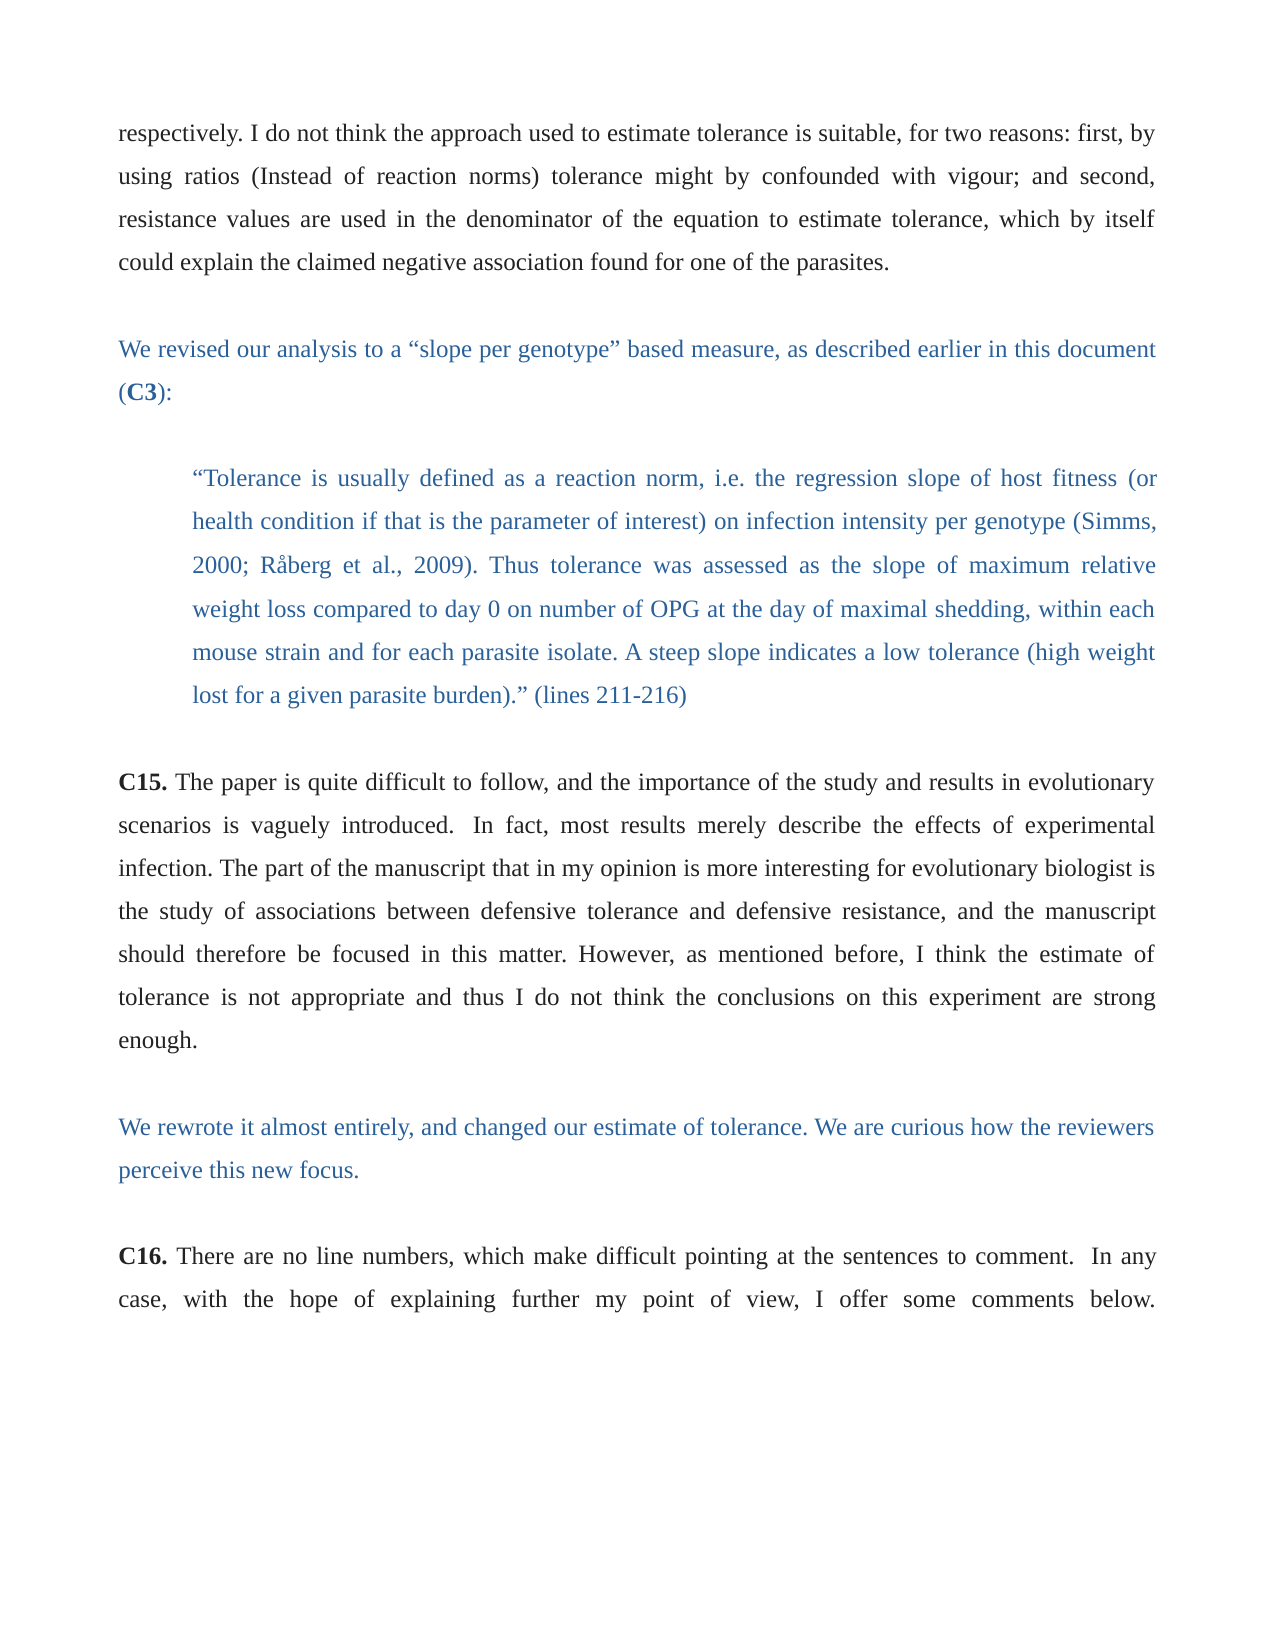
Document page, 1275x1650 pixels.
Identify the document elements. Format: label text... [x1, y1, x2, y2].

text “Tolerance is usually defined as a reaction norm, i.e. the regression slope of host fitness (or health condition if that is the parameter of interest) on infection intensity per genotype (Simms, 2000; Råberg et al., 2009). Thus tolerance was assessed as the slope of maximum relative weight loss compared to day 0 on number of OPG at the day of maximal shedding, within each mouse strain and for each parasite isolate. A steep slope indicates a low tolerance (high weight lost for a given parasite burden).” (lines 211-216) [192, 463, 1157, 709]
text C15. The paper is quite difficult to follow, and the importance of the study and results in evolutionary scenarios is vaguely introduced. In fact, most results merely describe the effects of experimental infection. The part of the manuscript that in my opinion is more interesting for evolutionary biologist is the study of associations between defensive tolerance and defensive resistance, and the manuscript should therefore be focused in this matter. However, as mentioned before, I think the estimate of tolerance is not appropriate and thus I do not think the conclusions on this experiment are strong enough. [118, 767, 1157, 1054]
text We rewrote it almost entirely, and changed our estimate of tolerance. We are curious how the reviewers perceive this new focus. C16. There are no line numbers, which make difficult pointing at the sentences to comment. In any case, with the hope of explaining further my point of view, I offer some comments below. [118, 1112, 1157, 1356]
text We revised our analysis to a “slope per genotype” based measure, as described earlier in this document (C3): [118, 334, 1157, 406]
text respectively. I do not think the approach used to estimate tolerance is suitable, for two reasons: first, by using ratios (Instead of reaction norms) tolerance might by confounded with vigour; and second, resistance values are used in the denominator of the equation to estimate tolerance, which by itself could explain the claimed negative association found for one of the parasites. [118, 118, 1157, 276]
